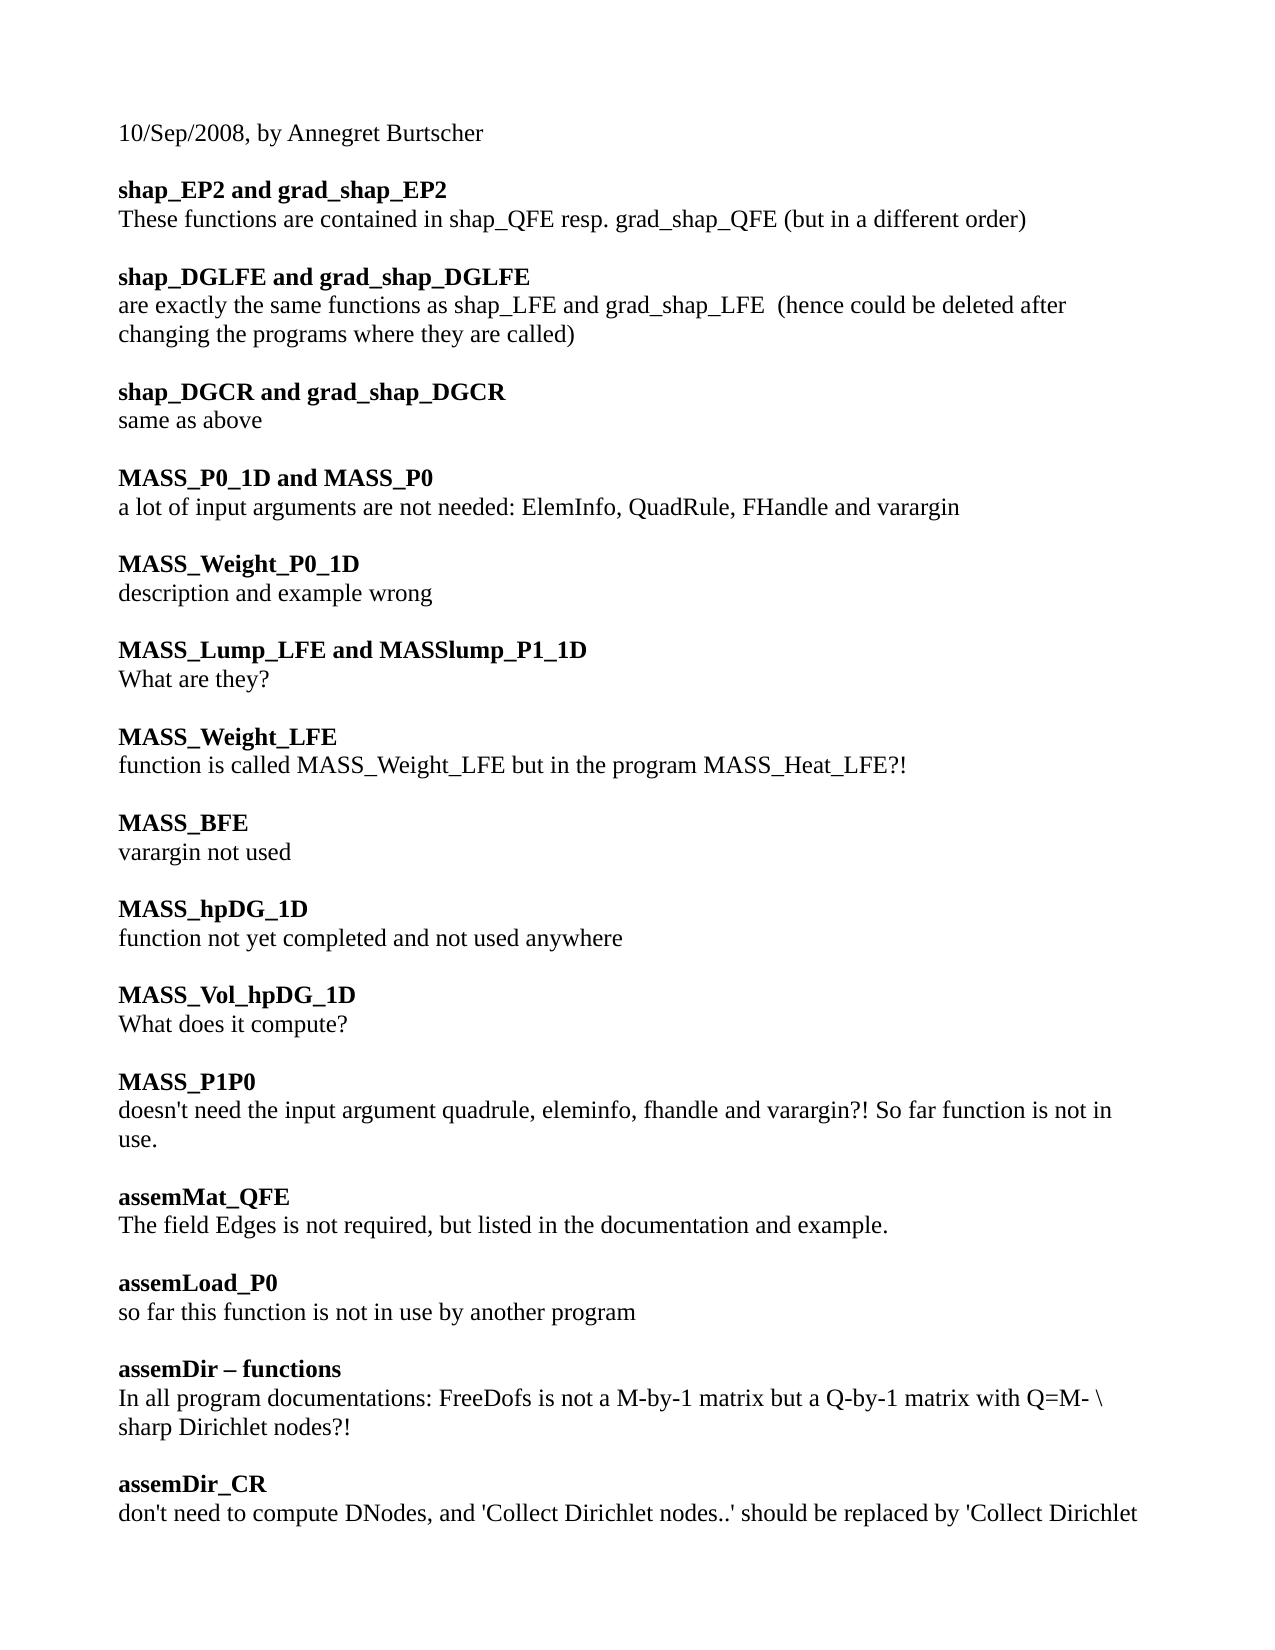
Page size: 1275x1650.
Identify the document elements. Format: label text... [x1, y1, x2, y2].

text 10/Sep/2008, by Annegret Burtscher [118, 118, 1157, 147]
text doesn't need the input argument quadrule, eleminfo, fhandle and varargin?! So far function is not in use. [118, 1096, 1157, 1153]
text shap_EP2 and grad_shap_EP2 [118, 176, 1157, 204]
text MASS_BFE [118, 808, 1157, 837]
text MASS_hpDG_1D [118, 894, 1157, 923]
text MASS_P0_1D and MASS_P0 [118, 463, 1157, 492]
text What are they? [118, 664, 1157, 693]
text In all program documentations: FreeDofs is not a M-by-1 matrix but a Q-by-1 matrix with Q=M- \sharp Dirichlet nodes?! [118, 1383, 1157, 1441]
text MASS_Lump_LFE and MASSlump_P1_1D [118, 636, 1157, 664]
text What does it compute? [118, 1009, 1157, 1038]
text same as above [118, 406, 1157, 434]
text description and example wrong [118, 578, 1157, 607]
text assemDir_CR [118, 1469, 1157, 1498]
text These functions are contained in shap_QFE resp. grad_shap_QFE (but in a different order) [118, 204, 1157, 233]
text assemMat_QFE [118, 1182, 1157, 1211]
text MASS_Weight_LFE [118, 722, 1157, 751]
text are exactly the same functions as shap_LFE and grad_shap_LFE (hence could be deleted after changing the programs where they are called) [118, 291, 1157, 348]
text don't need to compute DNodes, and 'Collect Dirichlet nodes..' should be replaced by 'Collect Dirichlet [118, 1498, 1157, 1527]
text varargin not used [118, 837, 1157, 866]
text function not yet completed and not used anywhere [118, 923, 1157, 952]
text assemLoad_P0 [118, 1268, 1157, 1297]
text shap_DGCR and grad_shap_DGCR [118, 377, 1157, 406]
text assemDir – functions [118, 1354, 1157, 1383]
text The field Edges is not required, but listed in the documentation and example. [118, 1211, 1157, 1239]
text a lot of input arguments are not needed: ElemInfo, QuadRule, FHandle and varargin [118, 492, 1157, 521]
text so far this function is not in use by another program [118, 1297, 1157, 1326]
text function is called MASS_Weight_LFE but in the program MASS_Heat_LFE?! [118, 751, 1157, 779]
text MASS_Weight_P0_1D [118, 549, 1157, 578]
text shap_DGLFE and grad_shap_DGLFE [118, 262, 1157, 291]
text MASS_Vol_hpDG_1D [118, 981, 1157, 1009]
text MASS_P1P0 [118, 1067, 1157, 1096]
